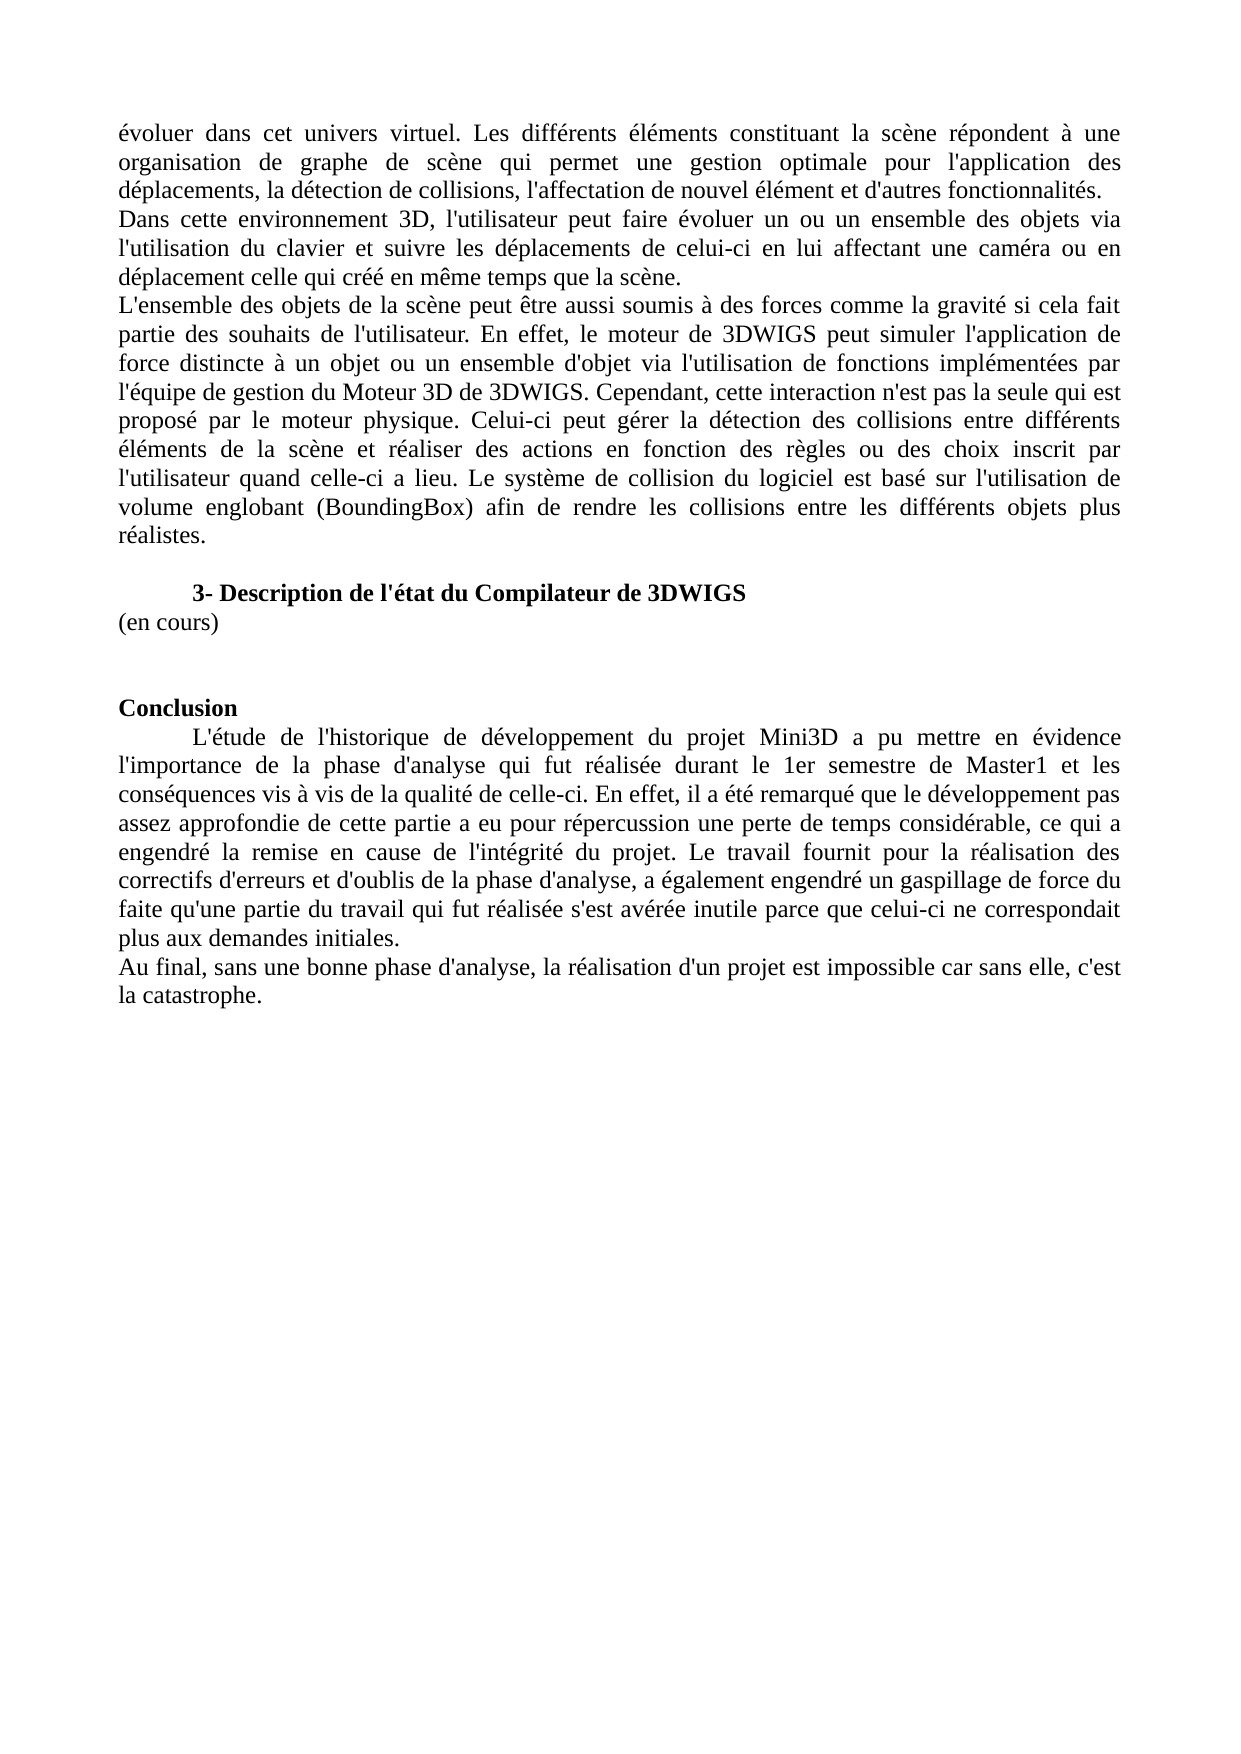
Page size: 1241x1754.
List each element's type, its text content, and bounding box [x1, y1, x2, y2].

text 3- Description de l'état du Compilateur de 3DWIGS [118, 578, 1122, 607]
text évoluer dans cet univers virtuel. Les différents éléments constituant la scène répondent à une organisation de graphe de scène qui permet une gestion optimale pour l'application des déplacements, la détection de collisions, l'affectation de nouvel élément et d'autres fonctionnalités. [118, 118, 1122, 204]
text L'étude de l'historique de développement du projet Mini3D a pu mettre en évidence l'importance de la phase d'analyse qui fut réalisée durant le 1er semestre de Master1 et les conséquences vis à vis de la qualité de celle-ci. En effet, il a été remarqué que le développement pas assez approfondie de cette partie a eu pour répercussion une perte de temps considérable, ce qui a engendré la remise en cause de l'intégrité du projet. Le travail fournit pour la réalisation des correctifs d'erreurs et d'oublis de la phase d'analyse, a également engendré un gaspillage de force du faite qu'une partie du travail qui fut réalisée s'est avérée inutile parce que celui-ci ne correspondait plus aux demandes initiales. [118, 722, 1122, 952]
text Au final, sans une bonne phase d'analyse, la réalisation d'un projet est impossible car sans elle, c'est la catastrophe. [118, 952, 1122, 1009]
text L'ensemble des objets de la scène peut être aussi soumis à des forces comme la gravité si cela fait partie des souhaits de l'utilisateur. En effet, le moteur de 3DWIGS peut simuler l'application de force distincte à un objet ou un ensemble d'objet via l'utilisation de fonctions implémentées par l'équipe de gestion du Moteur 3D de 3DWIGS. Cependant, cette interaction n'est pas la seule qui est proposé par le moteur physique. Celui-ci peut gérer la détection des collisions entre différents éléments de la scène et réaliser des actions en fonction des règles ou des choix inscrit par l'utilisateur quand celle-ci a lieu. Le système de collision du logiciel est basé sur l'utilisation de volume englobant (BoundingBox) afin de rendre les collisions entre les différents objets plus réalistes. [118, 291, 1122, 549]
text (en cours) [118, 607, 1122, 636]
text Dans cette environnement 3D, l'utilisateur peut faire évoluer un ou un ensemble des objets via l'utilisation du clavier et suivre les déplacements de celui-ci en lui affectant une caméra ou en déplacement celle qui créé en même temps que la scène. [118, 204, 1122, 291]
text Conclusion [118, 693, 1122, 722]
